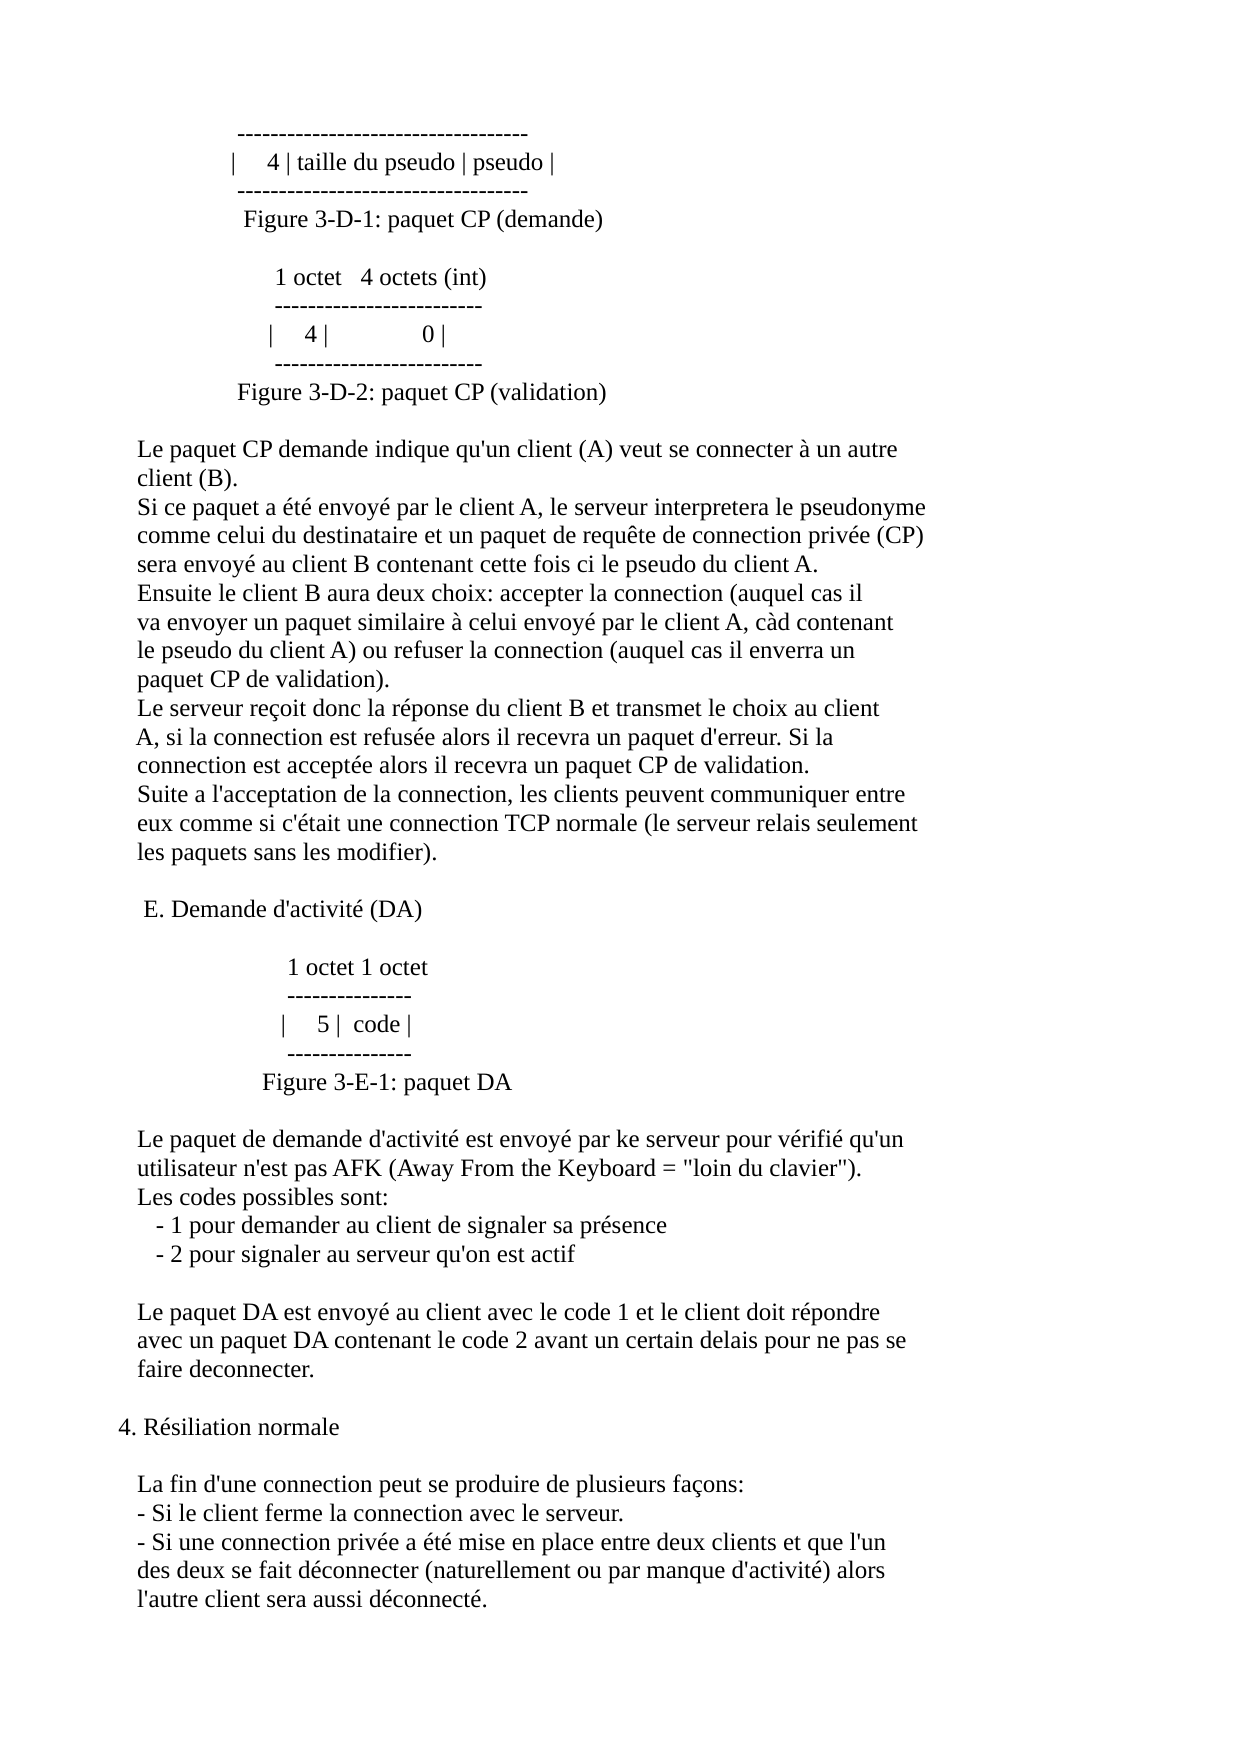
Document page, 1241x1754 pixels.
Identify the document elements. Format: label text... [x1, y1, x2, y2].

text Ensuite le client B aura deux choix: accepter la connection (auquel cas il [118, 578, 1122, 607]
text | 4 | taille du pseudo | pseudo | [118, 147, 1122, 176]
text faire deconnecter. [118, 1354, 1122, 1383]
text La fin d'une connection peut se produire de plusieurs façons: [118, 1469, 1122, 1498]
text A, si la connection est refusée alors il recevra un paquet d'erreur. Si la [118, 722, 1122, 751]
text eux comme si c'était une connection TCP normale (le serveur relais seulement [118, 808, 1122, 837]
text Si ce paquet a été envoyé par le client A, le serveur interpretera le pseudonyme [118, 492, 1122, 521]
text utilisateur n'est pas AFK (Away From the Keyboard = "loin du clavier"). [118, 1153, 1122, 1182]
text comme celui du destinataire et un paquet de requête de connection privée (CP) [118, 521, 1122, 549]
text - Si le client ferme la connection avec le serveur. [118, 1498, 1122, 1527]
text Figure 3-D-2: paquet CP (validation) [118, 377, 1122, 406]
text Le paquet de demande d'activité est envoyé par ke serveur pour vérifié qu'un [118, 1124, 1122, 1153]
text client (B). [118, 463, 1122, 492]
text | 5 | code | [118, 1009, 1122, 1038]
text l'autre client sera aussi déconnecté. [118, 1584, 1122, 1613]
text --------------- [118, 981, 1122, 1009]
text 1 octet 4 octets (int) [118, 262, 1122, 291]
text 1 octet 1 octet [118, 952, 1122, 981]
text E. Demande d'activité (DA) [118, 894, 1122, 923]
text Figure 3-D-1: paquet CP (demande) [118, 204, 1122, 233]
text Les codes possibles sont: [118, 1182, 1122, 1211]
text ----------------------------------- [118, 176, 1122, 204]
text des deux se fait déconnecter (naturellement ou par manque d'activité) alors [118, 1556, 1122, 1584]
text | 4 | 0 | [118, 319, 1122, 348]
text Figure 3-E-1: paquet DA [118, 1067, 1122, 1096]
text - 1 pour demander au client de signaler sa présence [118, 1211, 1122, 1239]
text 4. Résiliation normale [118, 1412, 1122, 1441]
text sera envoyé au client B contenant cette fois ci le pseudo du client A. [118, 549, 1122, 578]
text connection est acceptée alors il recevra un paquet CP de validation. [118, 751, 1122, 779]
text Le paquet CP demande indique qu'un client (A) veut se connecter à un autre [118, 434, 1122, 463]
text ----------------------------------- [118, 118, 1122, 147]
text --------------- [118, 1038, 1122, 1067]
text le pseudo du client A) ou refuser la connection (auquel cas il enverra un [118, 636, 1122, 664]
text Suite a l'acceptation de la connection, les clients peuvent communiquer entre [118, 779, 1122, 808]
text - 2 pour signaler au serveur qu'on est actif [118, 1239, 1122, 1268]
text va envoyer un paquet similaire à celui envoyé par le client A, càd contenant [118, 607, 1122, 636]
text paquet CP de validation). [118, 664, 1122, 693]
text ------------------------- [118, 291, 1122, 319]
text Le paquet DA est envoyé au client avec le code 1 et le client doit répondre [118, 1297, 1122, 1326]
text avec un paquet DA contenant le code 2 avant un certain delais pour ne pas se [118, 1326, 1122, 1354]
text les paquets sans les modifier). [118, 837, 1122, 866]
text - Si une connection privée a été mise en place entre deux clients et que l'un [118, 1527, 1122, 1556]
text Le serveur reçoit donc la réponse du client B et transmet le choix au client [118, 693, 1122, 722]
text ------------------------- [118, 348, 1122, 377]
